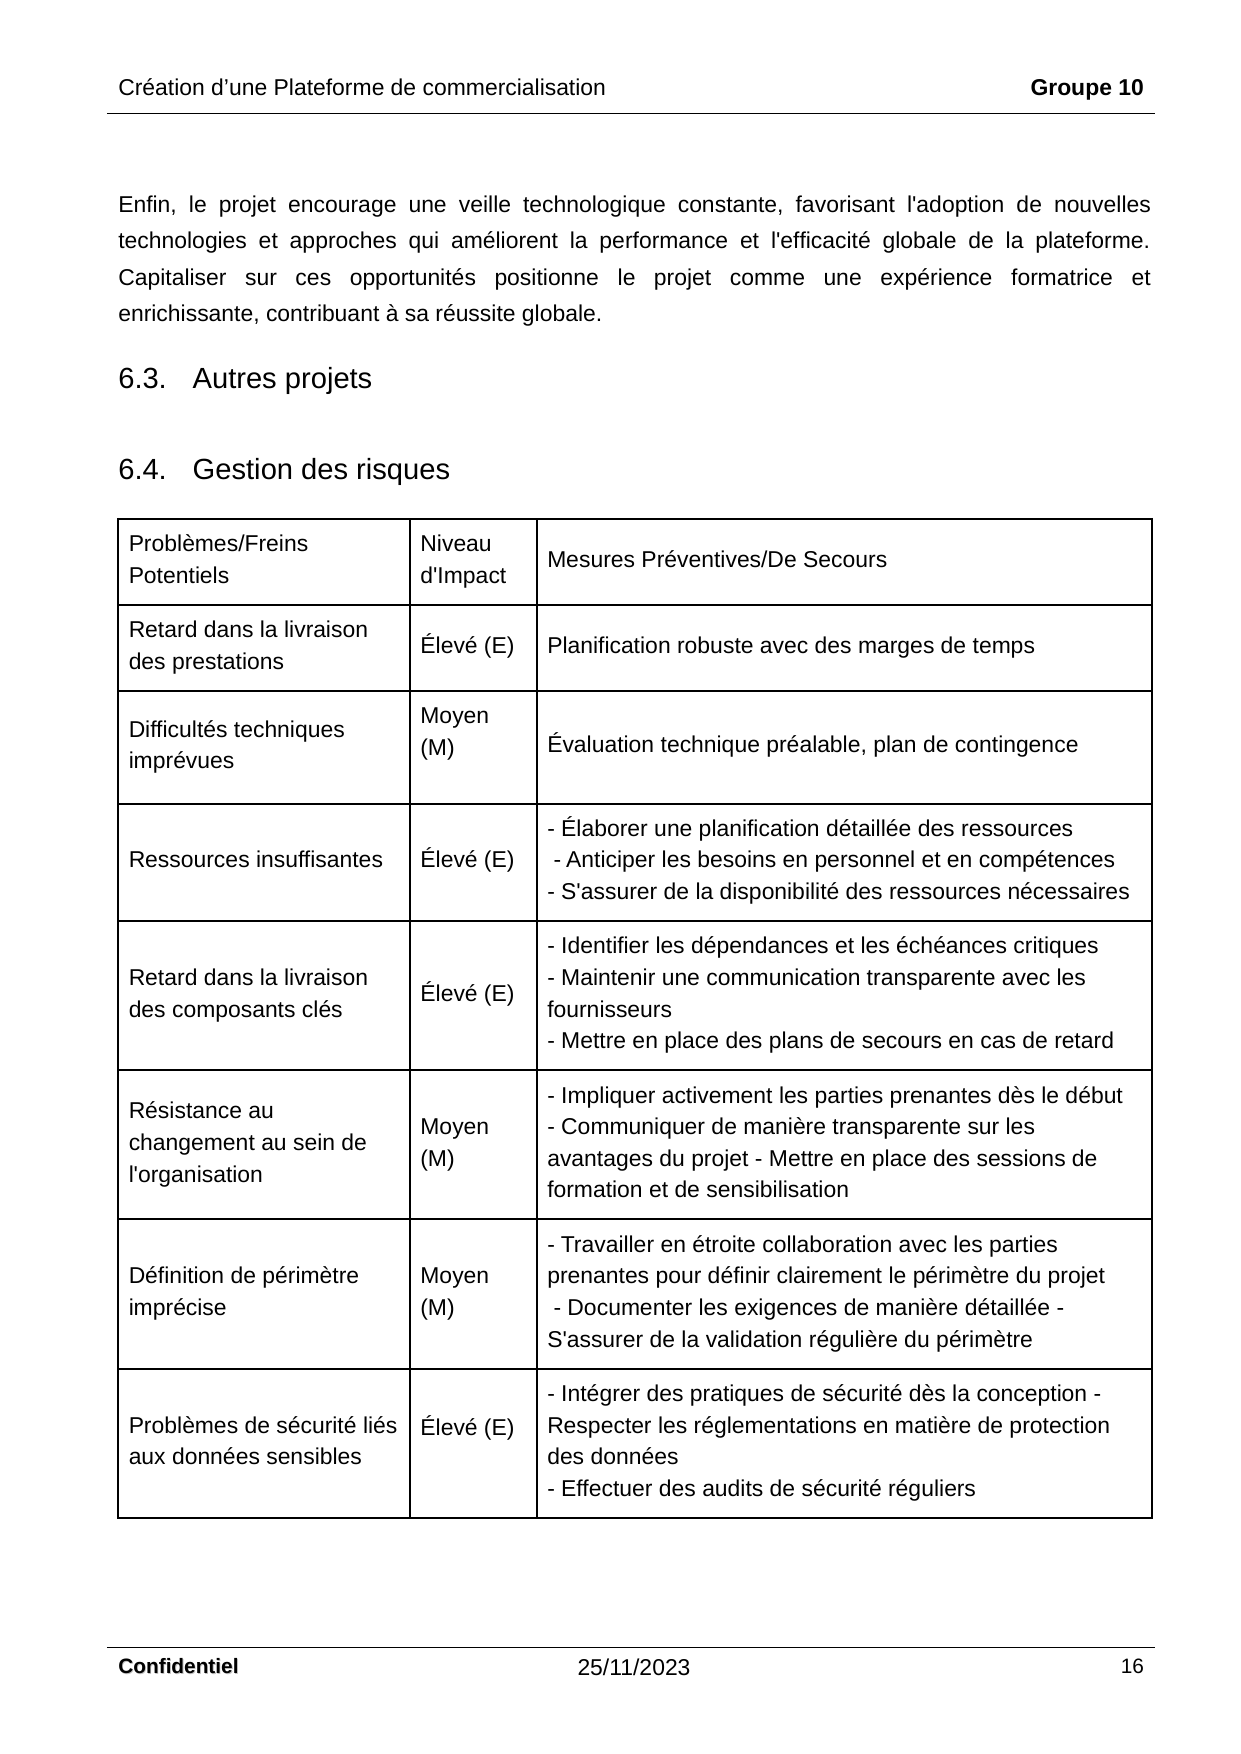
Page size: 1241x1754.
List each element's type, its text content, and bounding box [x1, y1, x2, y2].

table_cell - Impliquer activement les parties prenantes dès le début - Communiquer de manière transparente sur les avantages du projet - Mettre en place des sessions de formation et de sensibilisation [538, 1071, 1151, 1218]
subtitle Autres projets [118, 361, 1152, 394]
table_cell Élevé (E) [411, 606, 536, 690]
table_cell Résistance au changement au sein de l'organisation [119, 1071, 409, 1218]
table_cell Évaluation technique préalable, plan de contingence [538, 692, 1151, 802]
table_cell Moyen (M) [411, 1071, 536, 1218]
table_cell Retard dans la livraison des composants clés [119, 922, 409, 1069]
table_cell - Élaborer une planification détaillée des ressources - Anticiper les besoins en personnel et en compétences - S'assurer de la disponibilité des ressources nécessaires [538, 805, 1151, 920]
table_cell Élevé (E) [411, 922, 536, 1069]
table_cell Élevé (E) [411, 805, 536, 920]
text Enfin, le projet encourage une veille technologique constante, favorisant l'adoption de nouvelles technologies et approches qui améliorent la performance et l'efficacité globale de la plateforme. Capitaliser sur ces opportunités positionne le projet comme une expérience formatrice et enrichissante, contribuant à sa réussite globale. [118, 191, 1152, 326]
table_cell Moyen (M) [411, 692, 536, 802]
table_cell - Identifier les dépendances et les échéances critiques - Maintenir une communication transparente avec les fournisseurs - Mettre en place des plans de secours en cas de retard [538, 922, 1151, 1069]
table_cell Ressources insuffisantes [119, 805, 409, 920]
table_cell Problèmes de sécurité liés aux données sensibles [119, 1370, 409, 1517]
table_cell Élevé (E) [411, 1370, 536, 1517]
subtitle Gestion des risques [118, 452, 1152, 485]
table_header Mesures Préventives/De Secours [538, 520, 1151, 604]
table_cell Retard dans la livraison des prestations [119, 606, 409, 690]
table_header Problèmes/Freins Potentiels [119, 520, 409, 604]
table_cell - Travailler en étroite collaboration avec les parties prenantes pour définir clairement le périmètre du projet - Documenter les exigences de manière détaillée - S'assurer de la validation régulière du périmètre [538, 1220, 1151, 1367]
table_cell Planification robuste avec des marges de temps [538, 606, 1151, 690]
table_cell Moyen (M) [411, 1220, 536, 1367]
table_cell Difficultés techniques imprévues [119, 692, 409, 802]
table_cell - Intégrer des pratiques de sécurité dès la conception - Respecter les réglementations en matière de protection des données - Effectuer des audits de sécurité réguliers [538, 1370, 1151, 1517]
table_cell Définition de périmètre imprécise [119, 1220, 409, 1367]
table_header Niveau d'Impact [411, 520, 536, 604]
